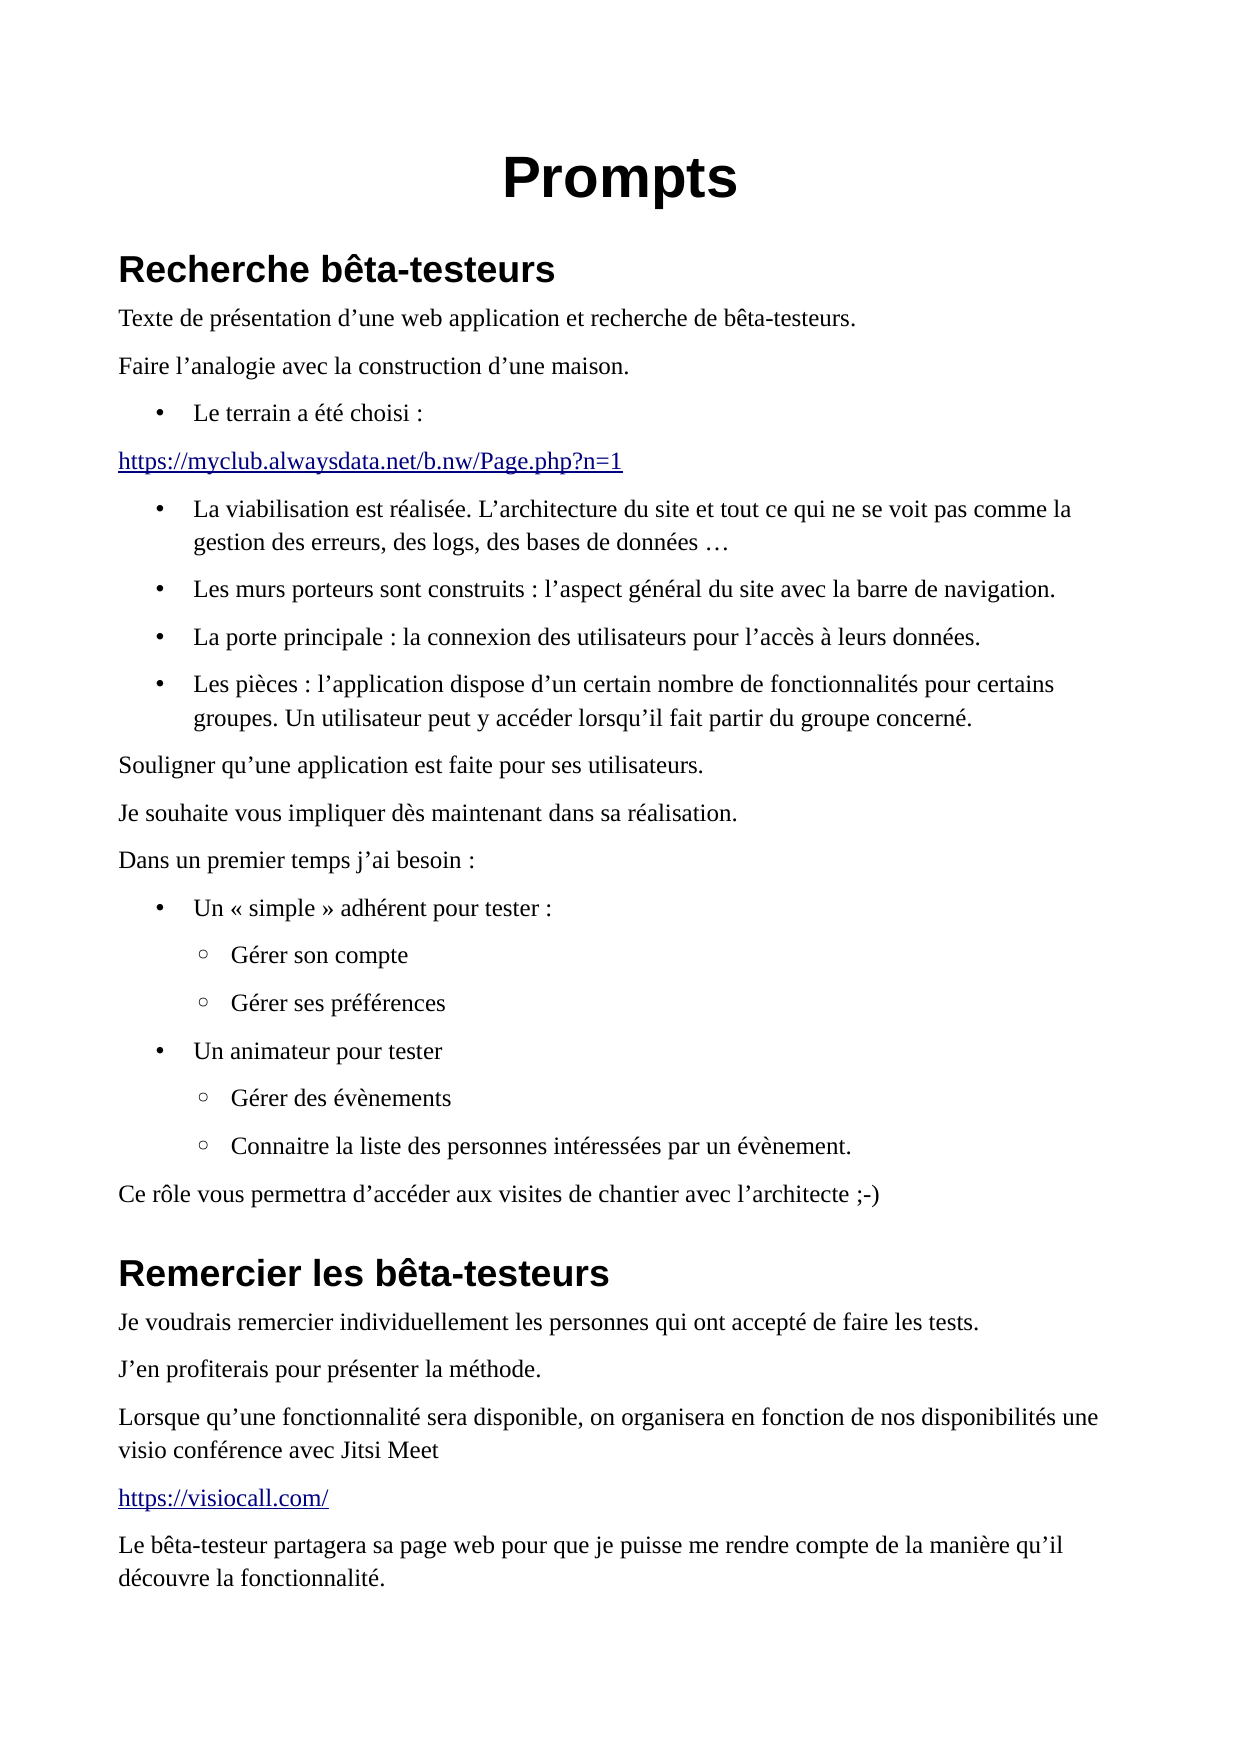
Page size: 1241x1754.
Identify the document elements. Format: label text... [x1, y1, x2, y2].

list Le terrain a été choisi : [156, 398, 1122, 427]
list Connaitre la liste des personnes intéressées par un évènement. [193, 1131, 1122, 1160]
list Gérer son compte [193, 941, 1122, 969]
text Ce rôle vous permettra d’accéder aux visites de chantier avec l’architecte ;-) [118, 1179, 1122, 1207]
list Un animateur pour tester [156, 1036, 1122, 1064]
text J’en profiterais pour présenter la méthode. [118, 1354, 1122, 1383]
list Les pièces : l’application dispose d’un certain nombre de fonctionnalités pour certains groupes. Un utilisateur peut y accéder lorsqu’il fait partir du groupe concerné. [156, 669, 1122, 731]
text Texte de présentation d’une web application et recherche de bêta-testeurs. [118, 303, 1122, 332]
text https://visiocall.com/ [118, 1483, 1122, 1511]
text Dans un premier temps j’ai besoin : [118, 845, 1122, 874]
list Gérer des évènements [193, 1083, 1122, 1112]
list Gérer ses préférences [193, 988, 1122, 1017]
text Le bêta-testeur partagera sa page web pour que je puisse me rendre compte de la manière qu’il découvre la fonctionnalité. [118, 1530, 1122, 1592]
text Lorsque qu’une fonctionnalité sera disponible, on organisera en fonction de nos disponibilités une visio conférence avec Jitsi Meet [118, 1402, 1122, 1464]
text Souligner qu’une application est faite pour ses utilisateurs. [118, 750, 1122, 779]
text https://myclub.alwaysdata.net/b.nw/Page.php?n=1 [118, 446, 1122, 475]
list La porte principale : la connexion des utilisateurs pour l’accès à leurs données. [156, 622, 1122, 651]
list La viabilisation est réalisée. L’architecture du site et tout ce qui ne se voit pas comme la gestion des erreurs, des logs, des bases de données … [156, 494, 1122, 556]
list Un « simple » adhérent pour tester : [156, 893, 1122, 922]
subtitle Recherche bêta-testeurs [118, 248, 1122, 291]
text Faire l’analogie avec la construction d’une maison. [118, 351, 1122, 380]
text Je souhaite vous impliquer dès maintenant dans sa réalisation. [118, 798, 1122, 827]
title Prompts [118, 143, 1122, 210]
list Les murs porteurs sont construits : l’aspect général du site avec la barre de navigation. [156, 574, 1122, 603]
text Je voudrais remercier individuellement les personnes qui ont accepté de faire les tests. [118, 1307, 1122, 1336]
subtitle Remercier les bêta-testeurs [118, 1251, 1122, 1294]
